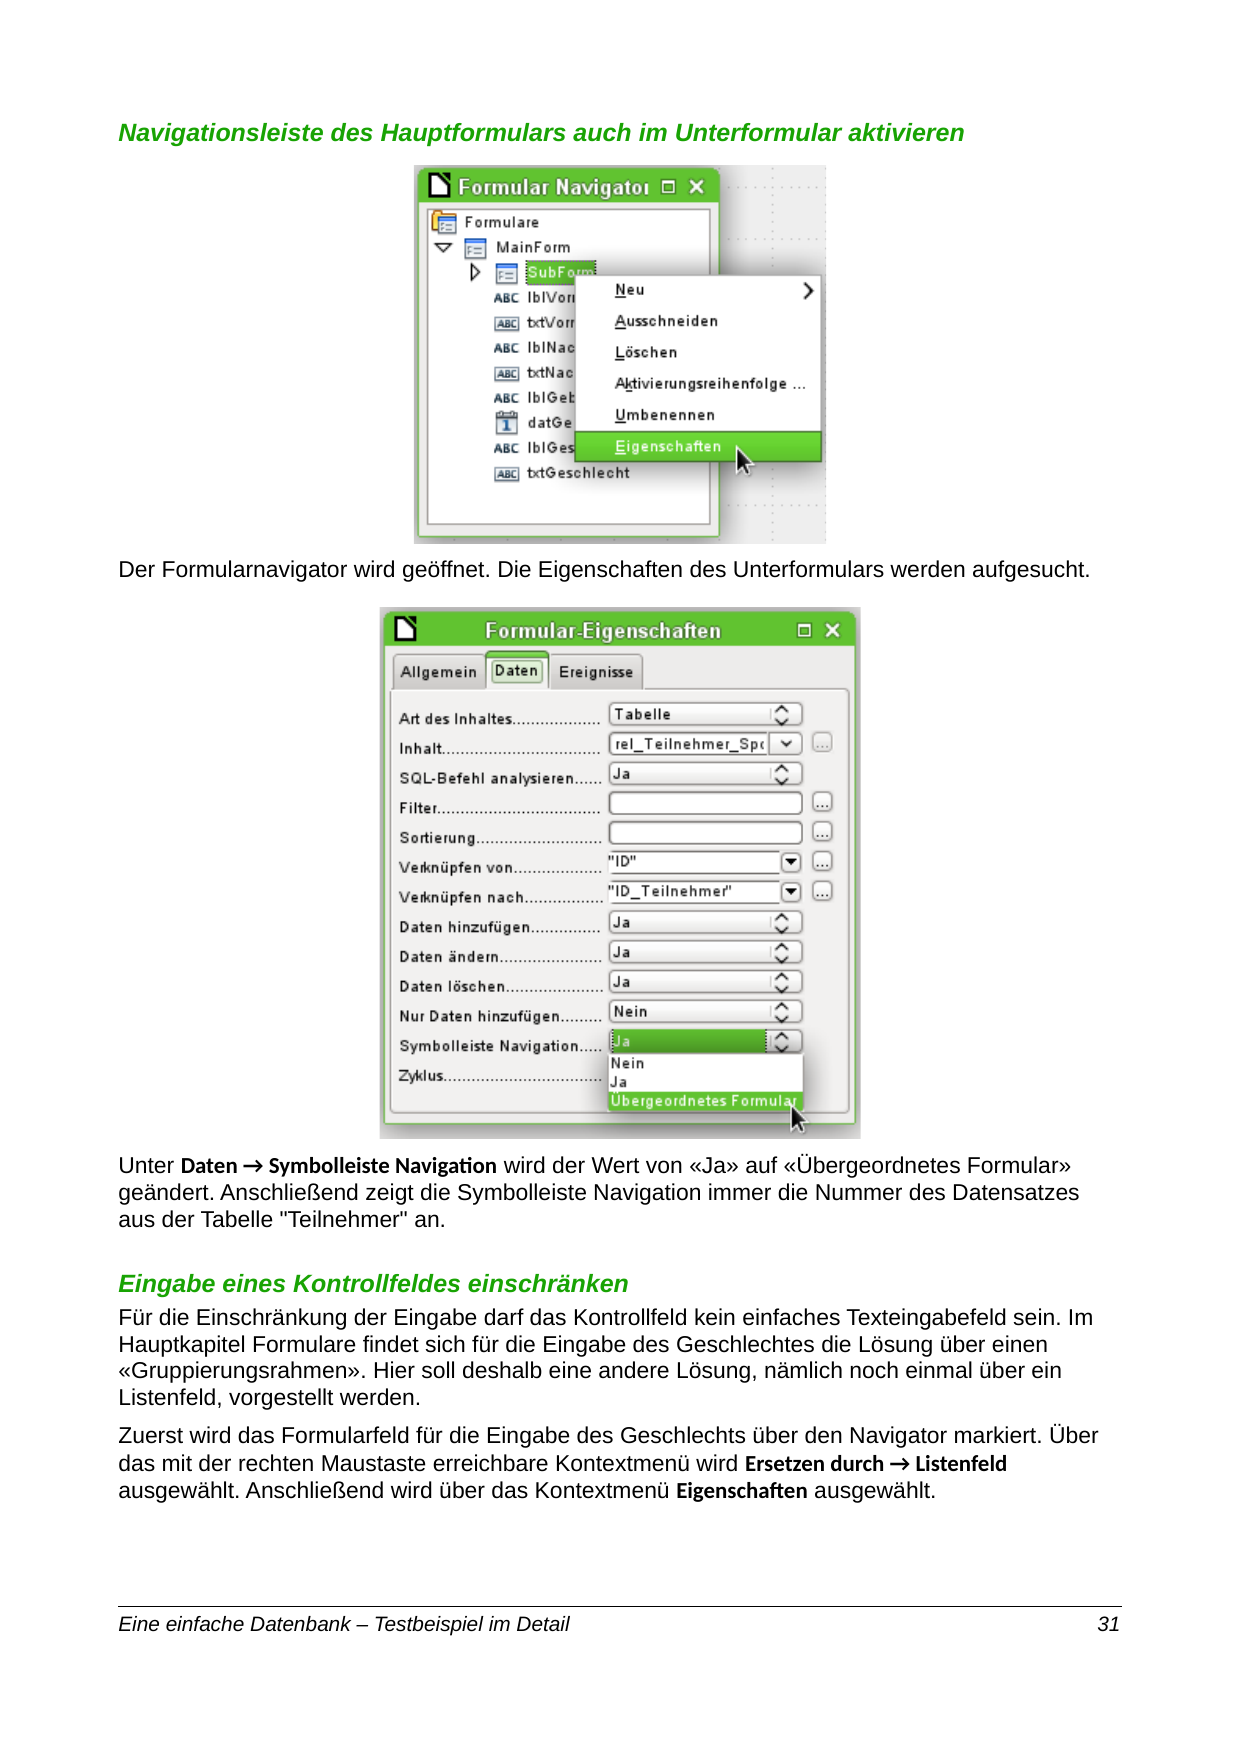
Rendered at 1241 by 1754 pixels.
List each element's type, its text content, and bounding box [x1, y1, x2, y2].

picture [379, 607, 861, 1139]
subtitle Navigationsleiste des Hauptformulars auch im Unterformular aktivieren [118, 118, 1122, 147]
text Der Formularnavigator wird geöffnet. Die Eigenschaften des Unterformulars werden aufgesucht. [118, 556, 1122, 582]
text Zuerst wird das Formularfeld für die Eingabe des Geschlechts über den Navigator markiert. Über das mit der rechten Maustaste erreichbare Kontextmenü wird Ersetzen durch → Listenfeld ausgewählt. Anschließend wird über das Kontextmenü Eigenschaften ausgewählt. [118, 1422, 1122, 1505]
picture [413, 165, 827, 544]
text Unter Daten → Symbolleiste Navigation wird der Wert von «Ja» auf «Übergeordnetes Formular» geändert. Anschließend zeigt die Symbolleiste Navigation immer die Nummer des Datensatzes aus der Tabelle "Teilnehmer" an. [118, 1151, 1122, 1232]
text Für die Einschränkung der Eingabe darf das Kontrollfeld kein einfaches Texteingabefeld sein. Im Hauptkapitel Formulare findet sich für die Eingabe des Geschlechtes die Lösung über einen «Gruppierungsrahmen». Hier soll deshalb eine andere Lösung, nämlich noch einmal über ein Listenfeld, vorgestellt werden. [118, 1304, 1122, 1410]
subtitle Eingabe eines Kontrollfeldes einschränken [118, 1269, 1122, 1298]
